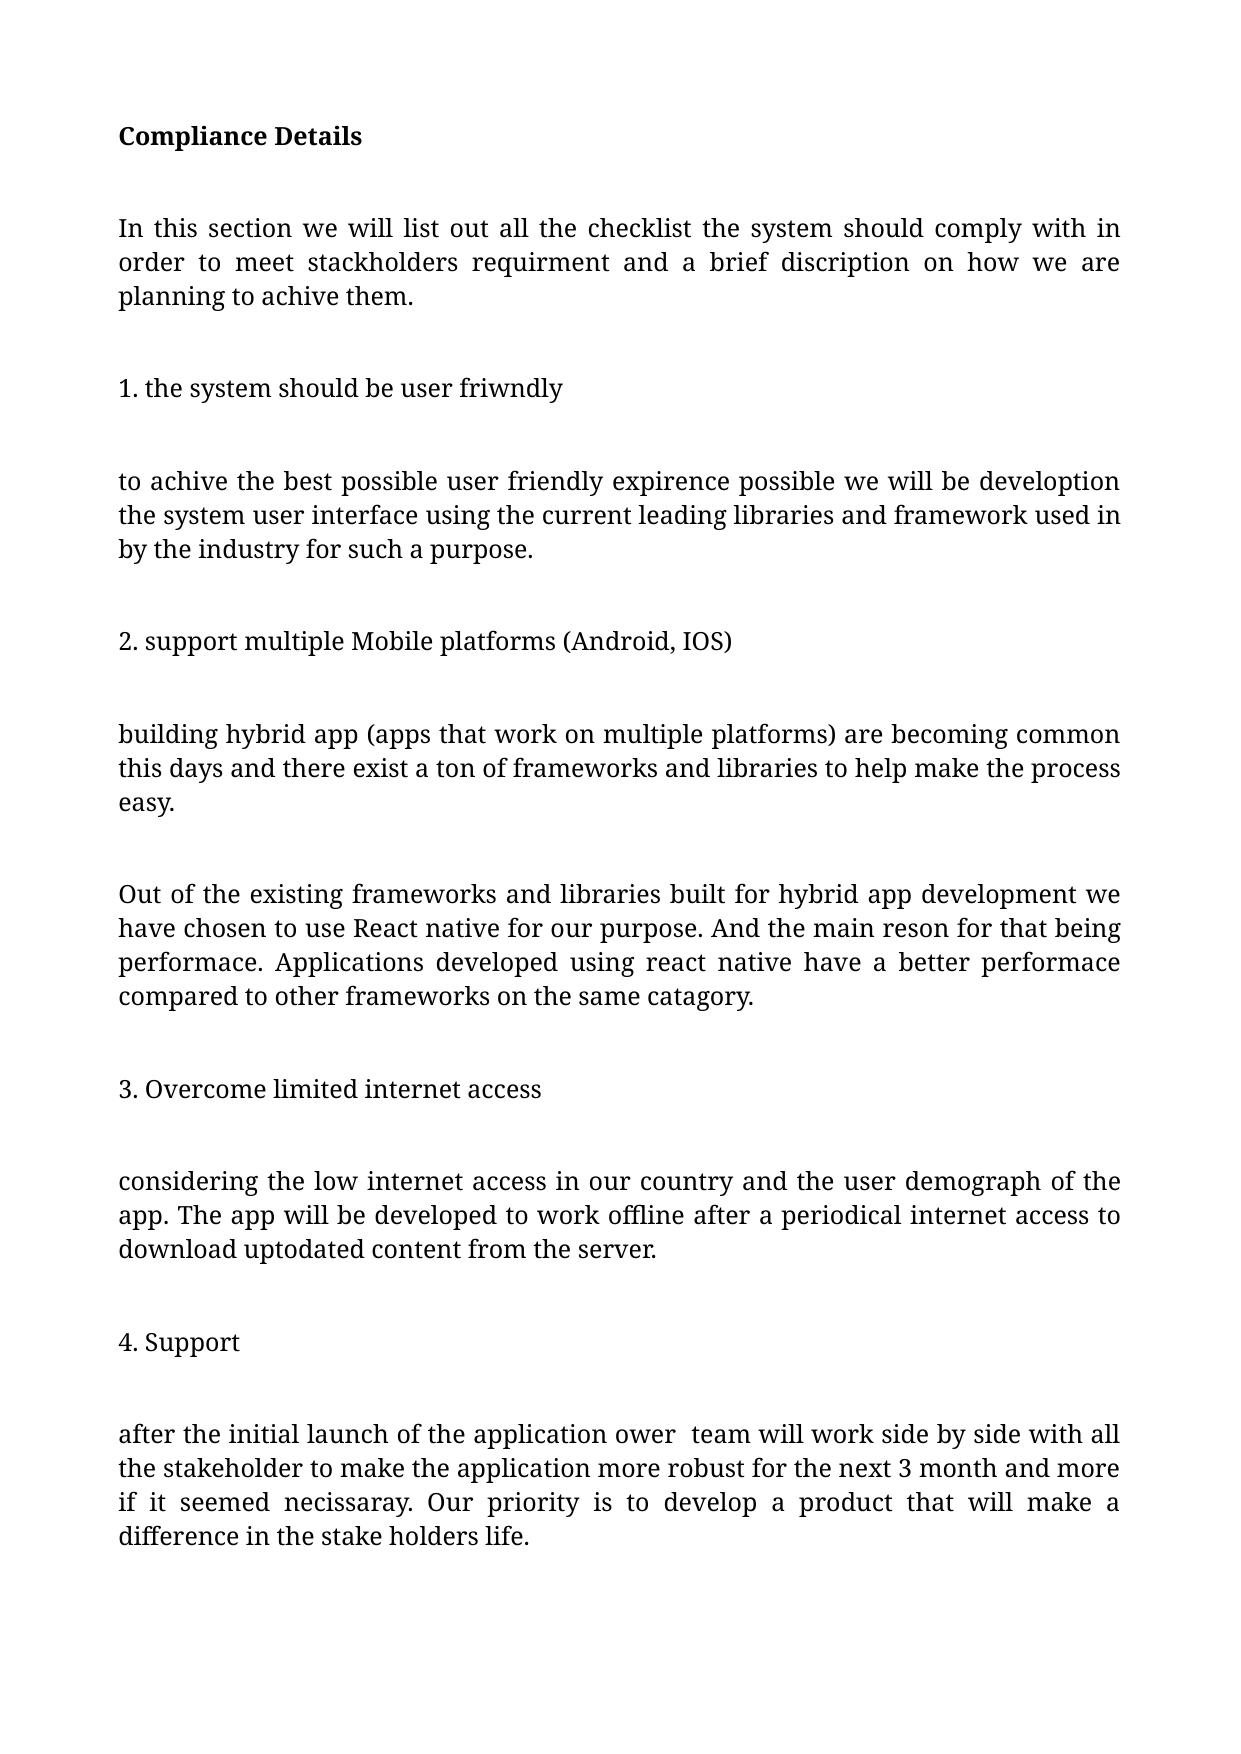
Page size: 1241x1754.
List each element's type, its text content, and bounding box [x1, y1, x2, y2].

text 1. the system should be user friwndly [118, 371, 1122, 405]
text building hybrid app (apps that work on multiple platforms) are becoming common this days and there exist a ton of frameworks and libraries to help make the process easy. [118, 716, 1122, 818]
text considering the low internet access in our country and the user demograph of the app. The app will be developed to work offline after a periodical internet access to download uptodated content from the server. [118, 1164, 1122, 1266]
text Out of the existing frameworks and libraries built for hybrid app development we have chosen to use React native for our purpose. And the main reson for that being performace. Applications developed using react native have a better performace compared to other frameworks on the same catagory. [118, 877, 1122, 1013]
text to achive the best possible user friendly expirence possible we will be develoption the system user interface using the current leading libraries and framework used in by the industry for such a purpose. [118, 463, 1122, 566]
text 4. Support [118, 1324, 1122, 1358]
text 2. support multiple Mobile platforms (Android, IOS) [118, 624, 1122, 658]
subtitle Compliance Details [118, 118, 1122, 152]
text 3. Overcome limited internet access [118, 1071, 1122, 1106]
text after the initial launch of the application ower team will work side by side with all the stakeholder to make the application more robust for the next 3 month and more if it seemed necissaray. Our priority is to develop a product that will make a difference in the stake holders life. [118, 1417, 1122, 1553]
text In this section we will list out all the checklist the system should comply with in order to meet stackholders requirment and a brief discription on how we are planning to achive them. [118, 211, 1122, 313]
